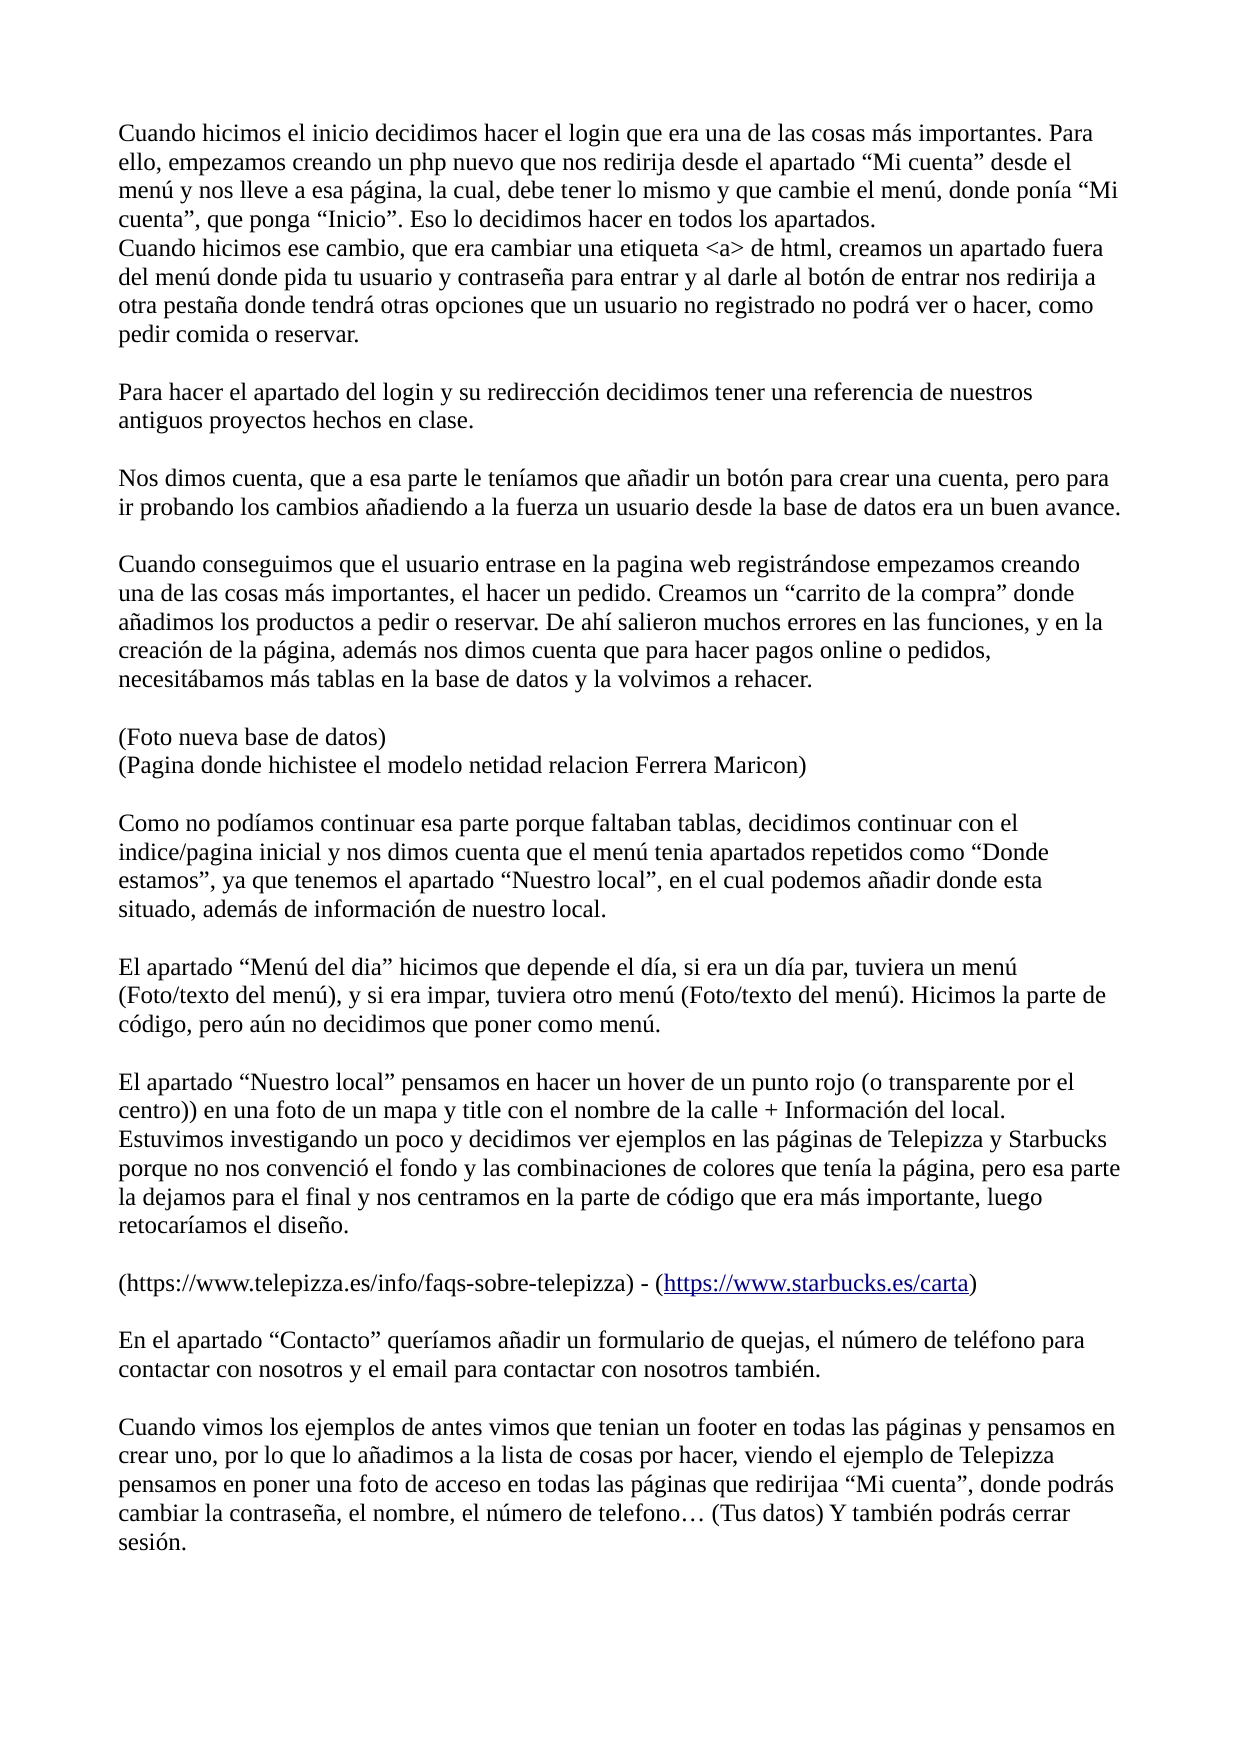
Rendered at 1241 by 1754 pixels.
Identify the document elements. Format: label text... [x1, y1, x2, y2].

text El apartado “Nuestro local” pensamos en hacer un hover de un punto rojo (o transparente por el centro)) en una foto de un mapa y title con el nombre de la calle + Información del local. [118, 1067, 1122, 1124]
text (https://www.telepizza.es/info/faqs-sobre-telepizza) - (https://www.starbucks.es/carta) [118, 1268, 1122, 1297]
text Como no podíamos continuar esa parte porque faltaban tablas, decidimos continuar con el indice/pagina inicial y nos dimos cuenta que el menú tenia apartados repetidos como “Donde estamos”, ya que tenemos el apartado “Nuestro local”, en el cual podemos añadir donde esta situado, además de información de nuestro local. [118, 808, 1122, 923]
text (Pagina donde hichistee el modelo netidad relacion Ferrera Maricon) [118, 751, 1122, 779]
text El apartado “Menú del dia” hicimos que depende el día, si era un día par, tuviera un menú (Foto/texto del menú), y si era impar, tuviera otro menú (Foto/texto del menú). Hicimos la parte de código, pero aún no decidimos que poner como menú. [118, 952, 1122, 1038]
text Cuando hicimos el inicio decidimos hacer el login que era una de las cosas más importantes. Para ello, empezamos creando un php nuevo que nos redirija desde el apartado “Mi cuenta” desde el menú y nos lleve a esa página, la cual, debe tener lo mismo y que cambie el menú, donde ponía “Mi cuenta”, que ponga “Inicio”. Eso lo decidimos hacer en todos los apartados. [118, 118, 1122, 233]
text Para hacer el apartado del login y su redirección decidimos tener una referencia de nuestros antiguos proyectos hechos en clase. [118, 377, 1122, 434]
text Nos dimos cuenta, que a esa parte le teníamos que añadir un botón para crear una cuenta, pero para ir probando los cambios añadiendo a la fuerza un usuario desde la base de datos era un buen avance. [118, 463, 1122, 521]
text Cuando conseguimos que el usuario entrase en la pagina web registrándose empezamos creando una de las cosas más importantes, el hacer un pedido. Creamos un “carrito de la compra” donde añadimos los productos a pedir o reservar. De ahí salieron muchos errores en las funciones, y en la creación de la página, además nos dimos cuenta que para hacer pagos online o pedidos, necesitábamos más tablas en la base de datos y la volvimos a rehacer. [118, 549, 1122, 693]
text Cuando hicimos ese cambio, que era cambiar una etiqueta <a> de html, creamos un apartado fuera del menú donde pida tu usuario y contraseña para entrar y al darle al botón de entrar nos redirija a otra pestaña donde tendrá otras opciones que un usuario no registrado no podrá ver o hacer, como pedir comida o reservar. [118, 233, 1122, 348]
text Estuvimos investigando un poco y decidimos ver ejemplos en las páginas de Telepizza y Starbucks porque no nos convenció el fondo y las combinaciones de colores que tenía la página, pero esa parte la dejamos para el final y nos centramos en la parte de código que era más importante, luego retocaríamos el diseño. [118, 1124, 1122, 1239]
text En el apartado “Contacto” queríamos añadir un formulario de quejas, el número de teléfono para contactar con nosotros y el email para contactar con nosotros también. [118, 1326, 1122, 1383]
text Cuando vimos los ejemplos de antes vimos que tenian un footer en todas las páginas y pensamos en crear uno, por lo que lo añadimos a la lista de cosas por hacer, viendo el ejemplo de Telepizza pensamos en poner una foto de acceso en todas las páginas que redirijaa “Mi cuenta”, donde podrás cambiar la contraseña, el nombre, el número de telefono… (Tus datos) Y también podrás cerrar sesión. [118, 1412, 1122, 1556]
text (Foto nueva base de datos) [118, 722, 1122, 751]
